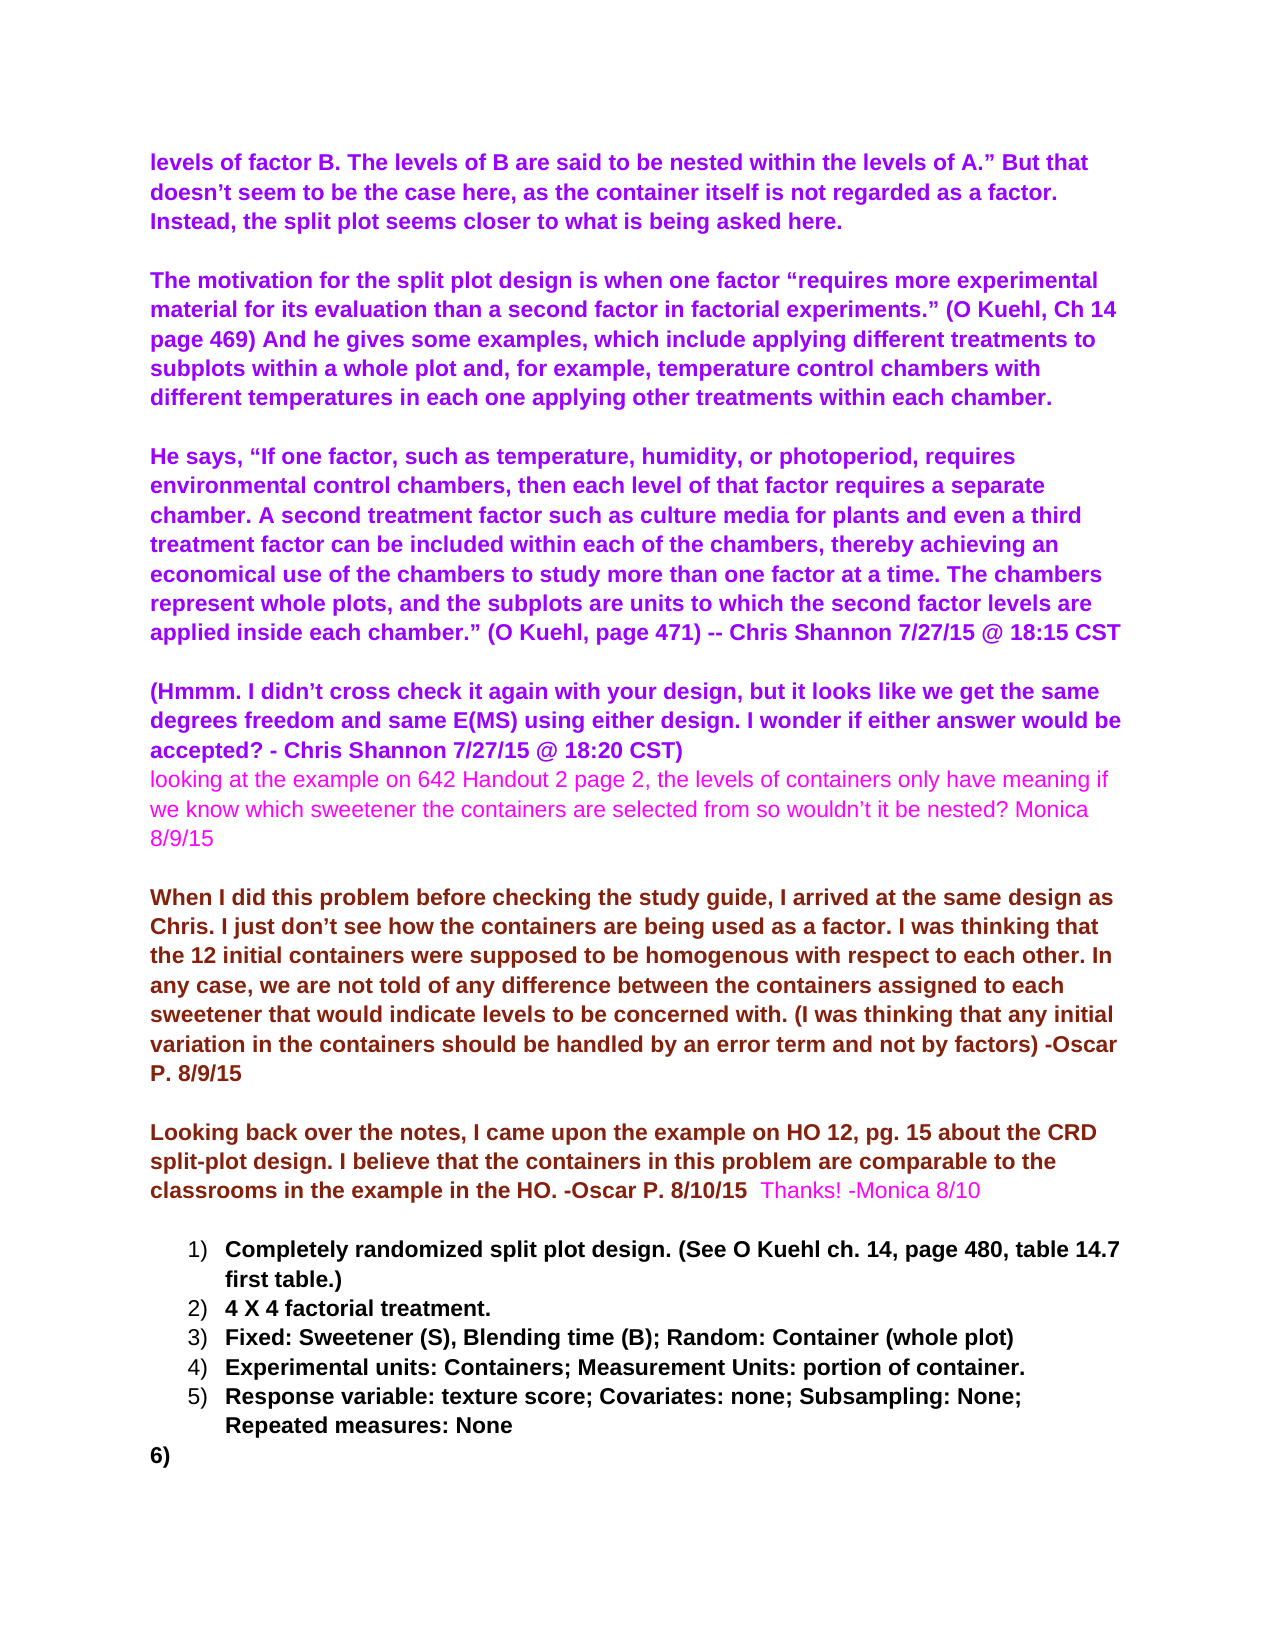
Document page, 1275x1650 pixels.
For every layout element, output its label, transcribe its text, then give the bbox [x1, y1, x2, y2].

list 4 X 4 factorial treatment. [187, 1296, 1125, 1321]
text (Hmmm. I didn’t cross check it again with your design, but it looks like we get the same degrees freedom and same E(MS) using either design. I wonder if either answer would be accepted? - Chris Shannon 7/27/15 @ 18:20 CST) [150, 679, 1125, 763]
text looking at the example on 642 Handout 2 page 2, the levels of containers only have meaning if we know which sweetener the containers are selected from so wouldn’t it be nested? Monica 8/9/15 [150, 767, 1125, 851]
text The motivation for the split plot design is when one factor “requires more experimental material for its evaluation than a second factor in factorial experiments.” (O Kuehl, Ch 14 page 469) And he gives some examples, which include applying different treatments to subplots within a whole plot and, for example, temperature control chambers with different temperatures in each one applying other treatments within each chamber. [150, 267, 1125, 411]
list Completely randomized split plot design. (See O Kuehl ch. 14, page 480, table 14.7 first table.) [187, 1237, 1125, 1292]
text Looking back over the notes, I came upon the example on HO 12, pg. 15 about the CRD split-plot design. I believe that the containers in this problem are comparable to the classrooms in the example in the HO. -Oscar P. 8/10/15 Thanks! -Monica 8/10 [150, 1119, 1125, 1204]
list Response variable: texture score; Covariates: none; Subsampling: None; Repeated measures: None [187, 1384, 1125, 1439]
text He says, “If one factor, such as temperature, humidity, or photoperiod, requires environmental control chambers, then each level of that factor requires a separate chamber. A second treatment factor such as culture media for plants and even a third treatment factor can be included within each of the chambers, thereby achieving an economical use of the chambers to study more than one factor at a time. The chambers represent whole plots, and the subplots are units to which the second factor levels are applied inside each chamber.” (O Kuehl, page 471) -- Chris Shannon 7/27/15 @ 18:15 CST [150, 444, 1125, 646]
text When I did this problem before checking the study guide, I arrived at the same design as Chris. I just don’t see how the containers are being used as a factor. I was thinking that the 12 initial containers were supposed to be homogenous with respect to each other. In any case, we are not told of any difference between the containers assigned to each sweetener that would indicate levels to be concerned with. (I was thinking that any initial variation in the containers should be handled by an error term and not by factors) -Oscar P. 8/9/15 [150, 884, 1125, 1086]
list Experimental units: Containers; Measurement Units: portion of container. [187, 1354, 1125, 1380]
text levels of factor B. The levels of B are said to be nested within the levels of A.” But that doesn’t seem to be the case here, as the container itself is not regarded as a factor. Instead, the split plot seems closer to what is being asked here. [150, 150, 1125, 234]
text 6) [150, 1442, 1125, 1468]
list Fixed: Sweetener (S), Blending time (B); Random: Container (whole plot) [187, 1325, 1125, 1351]
